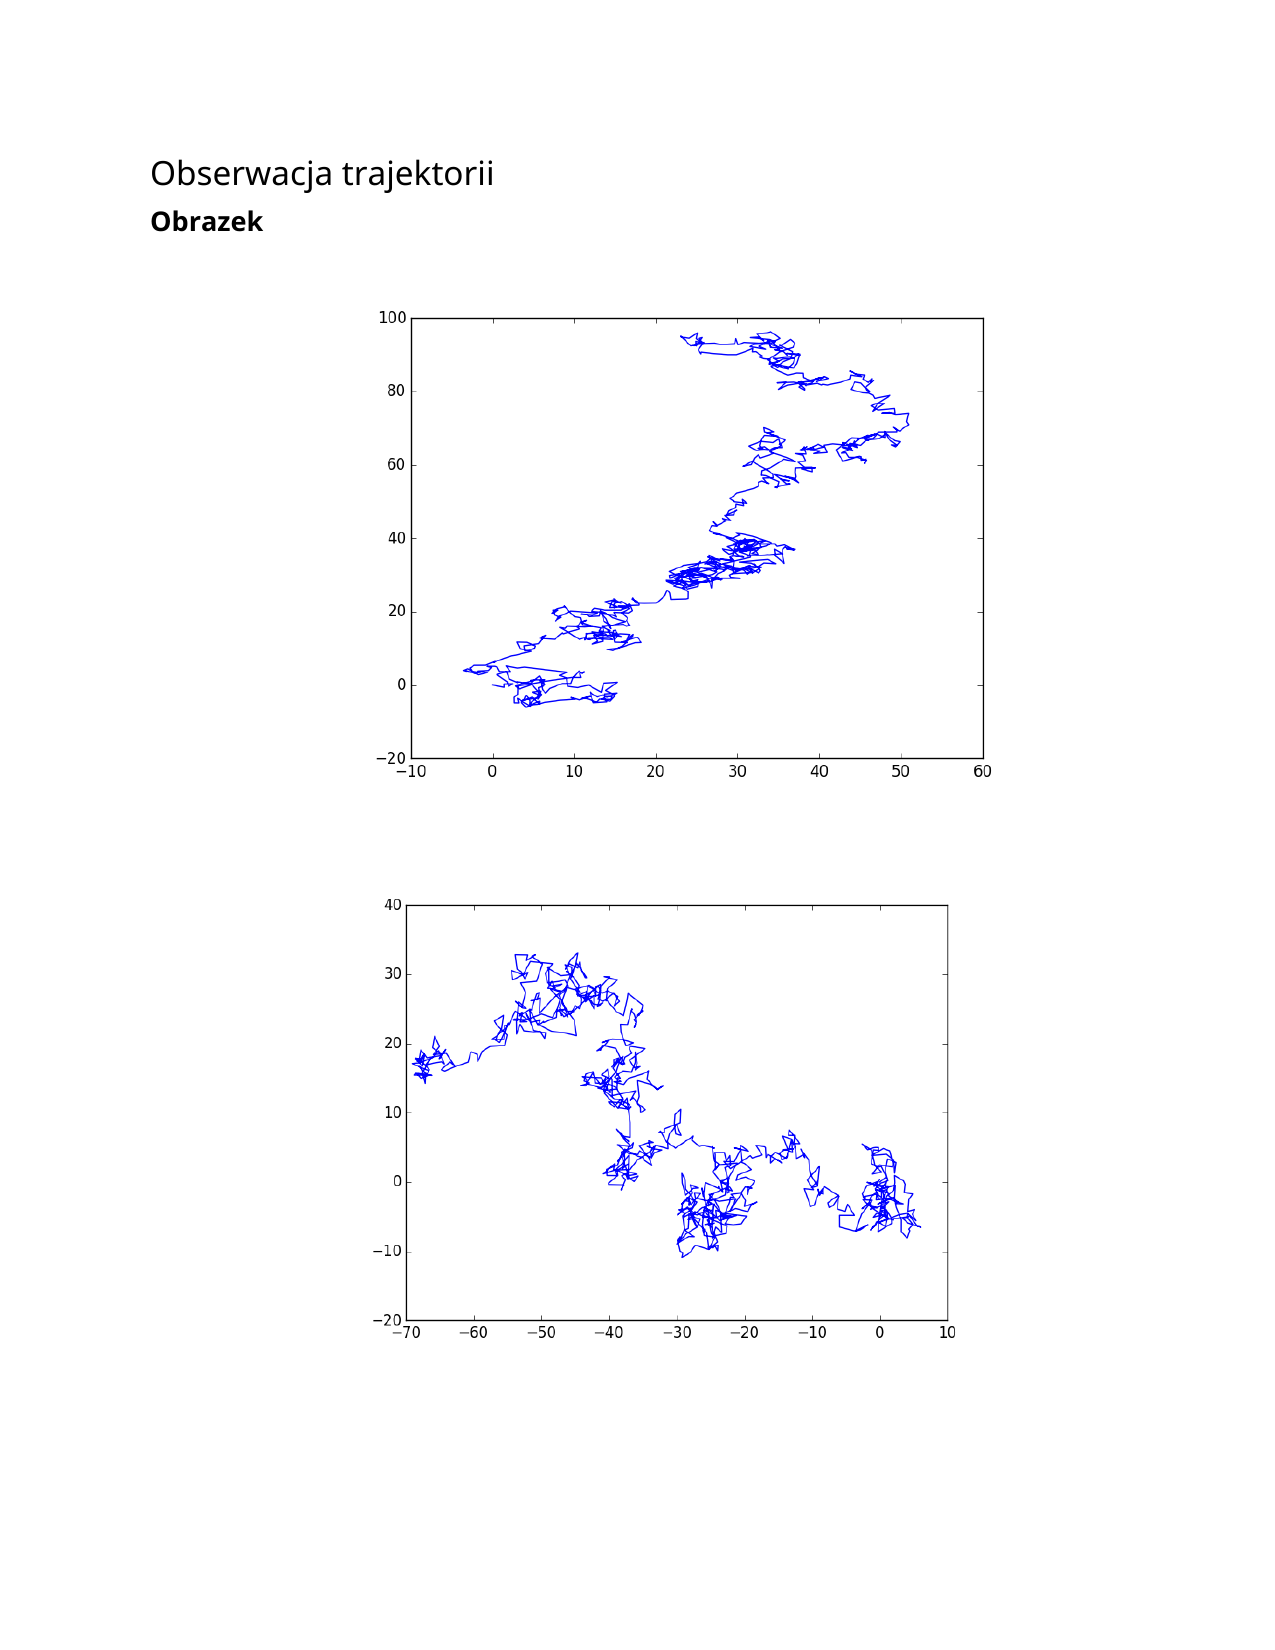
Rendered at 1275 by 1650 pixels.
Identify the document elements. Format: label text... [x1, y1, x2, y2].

picture [318, 263, 1056, 813]
subtitle Obrazek [150, 202, 1125, 239]
picture [318, 853, 1017, 1372]
subtitle Obserwacja trajektorii [150, 150, 1125, 195]
